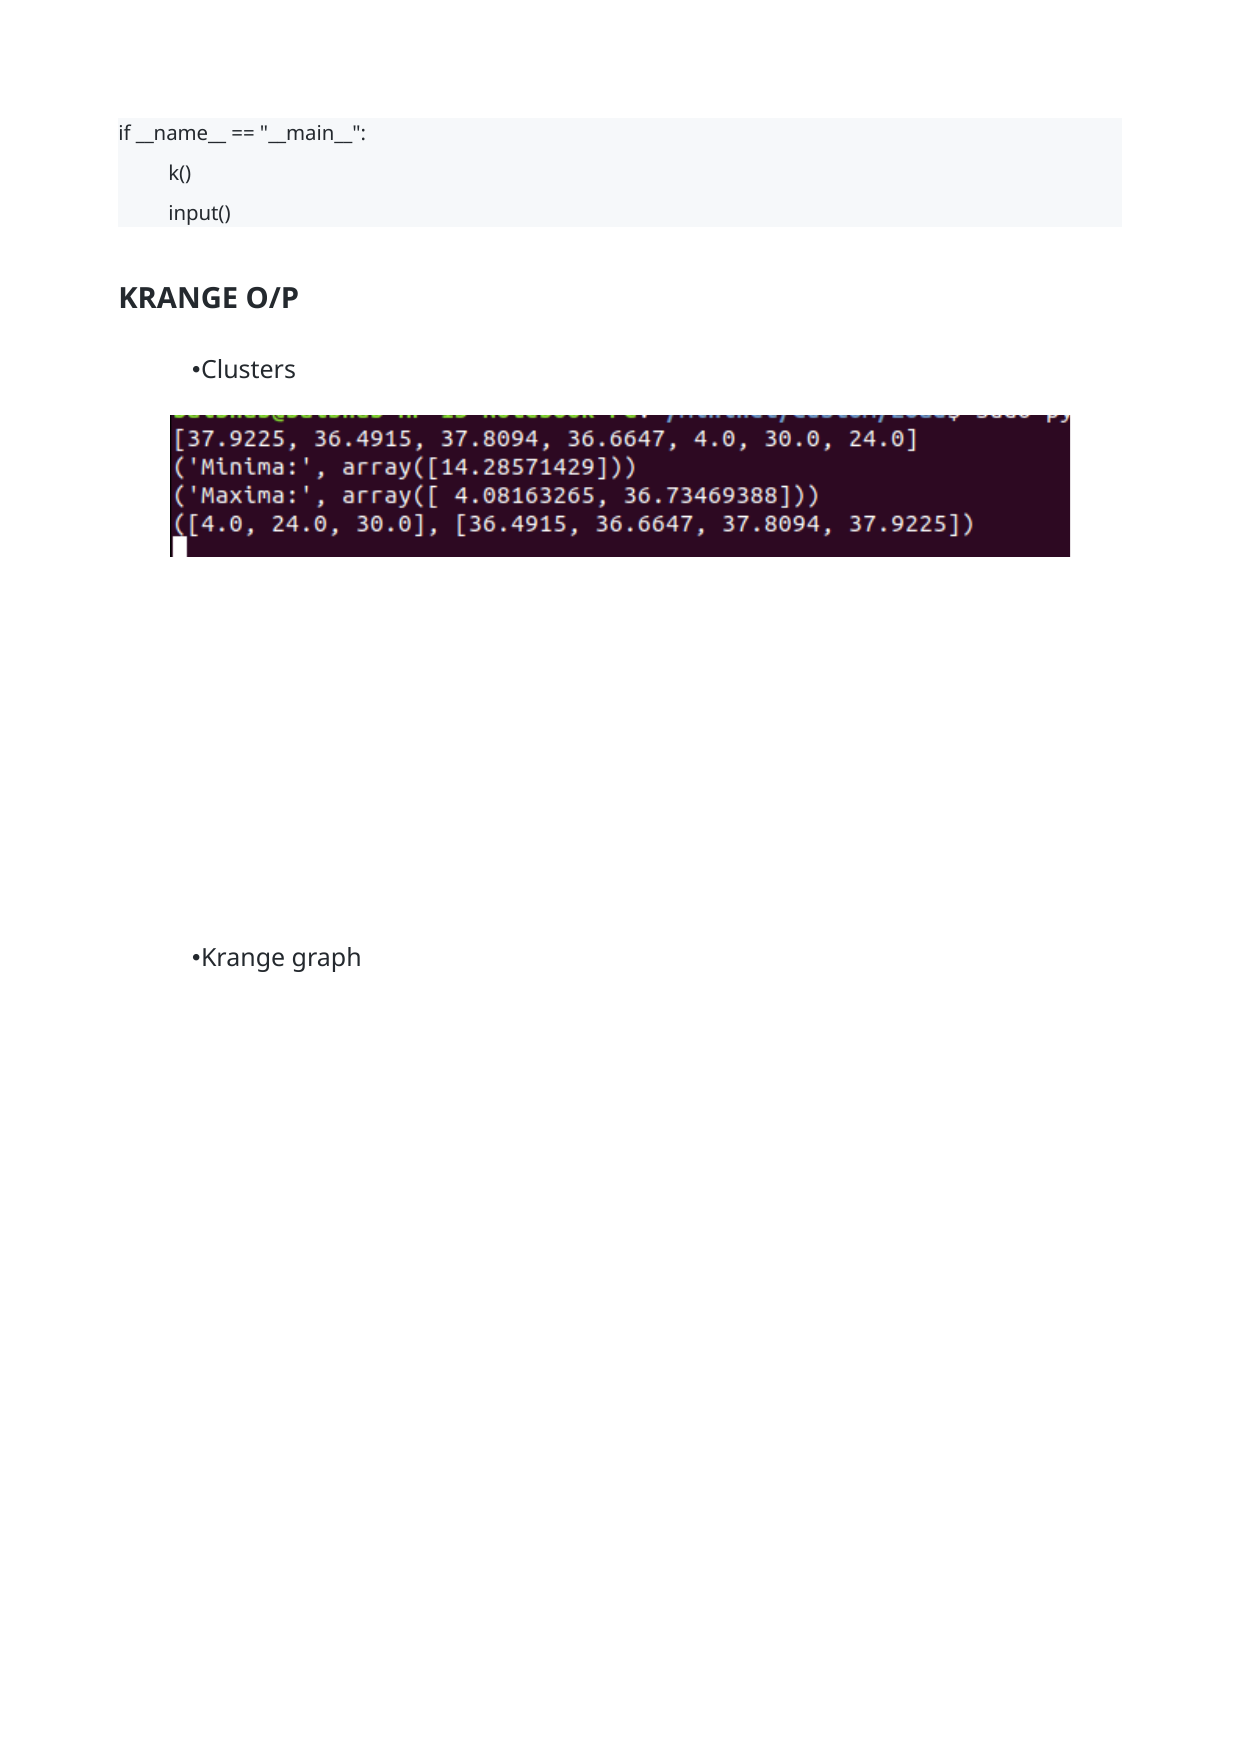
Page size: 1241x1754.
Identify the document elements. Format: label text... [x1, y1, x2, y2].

list Clusters [118, 352, 1122, 386]
text k() [118, 158, 1122, 186]
text if __name__ == "__main__": [118, 118, 1122, 146]
list Krange graph [118, 939, 1122, 973]
text input() [118, 199, 1122, 227]
picture [170, 415, 1071, 557]
subtitle KRANGE O/P [118, 277, 1122, 317]
